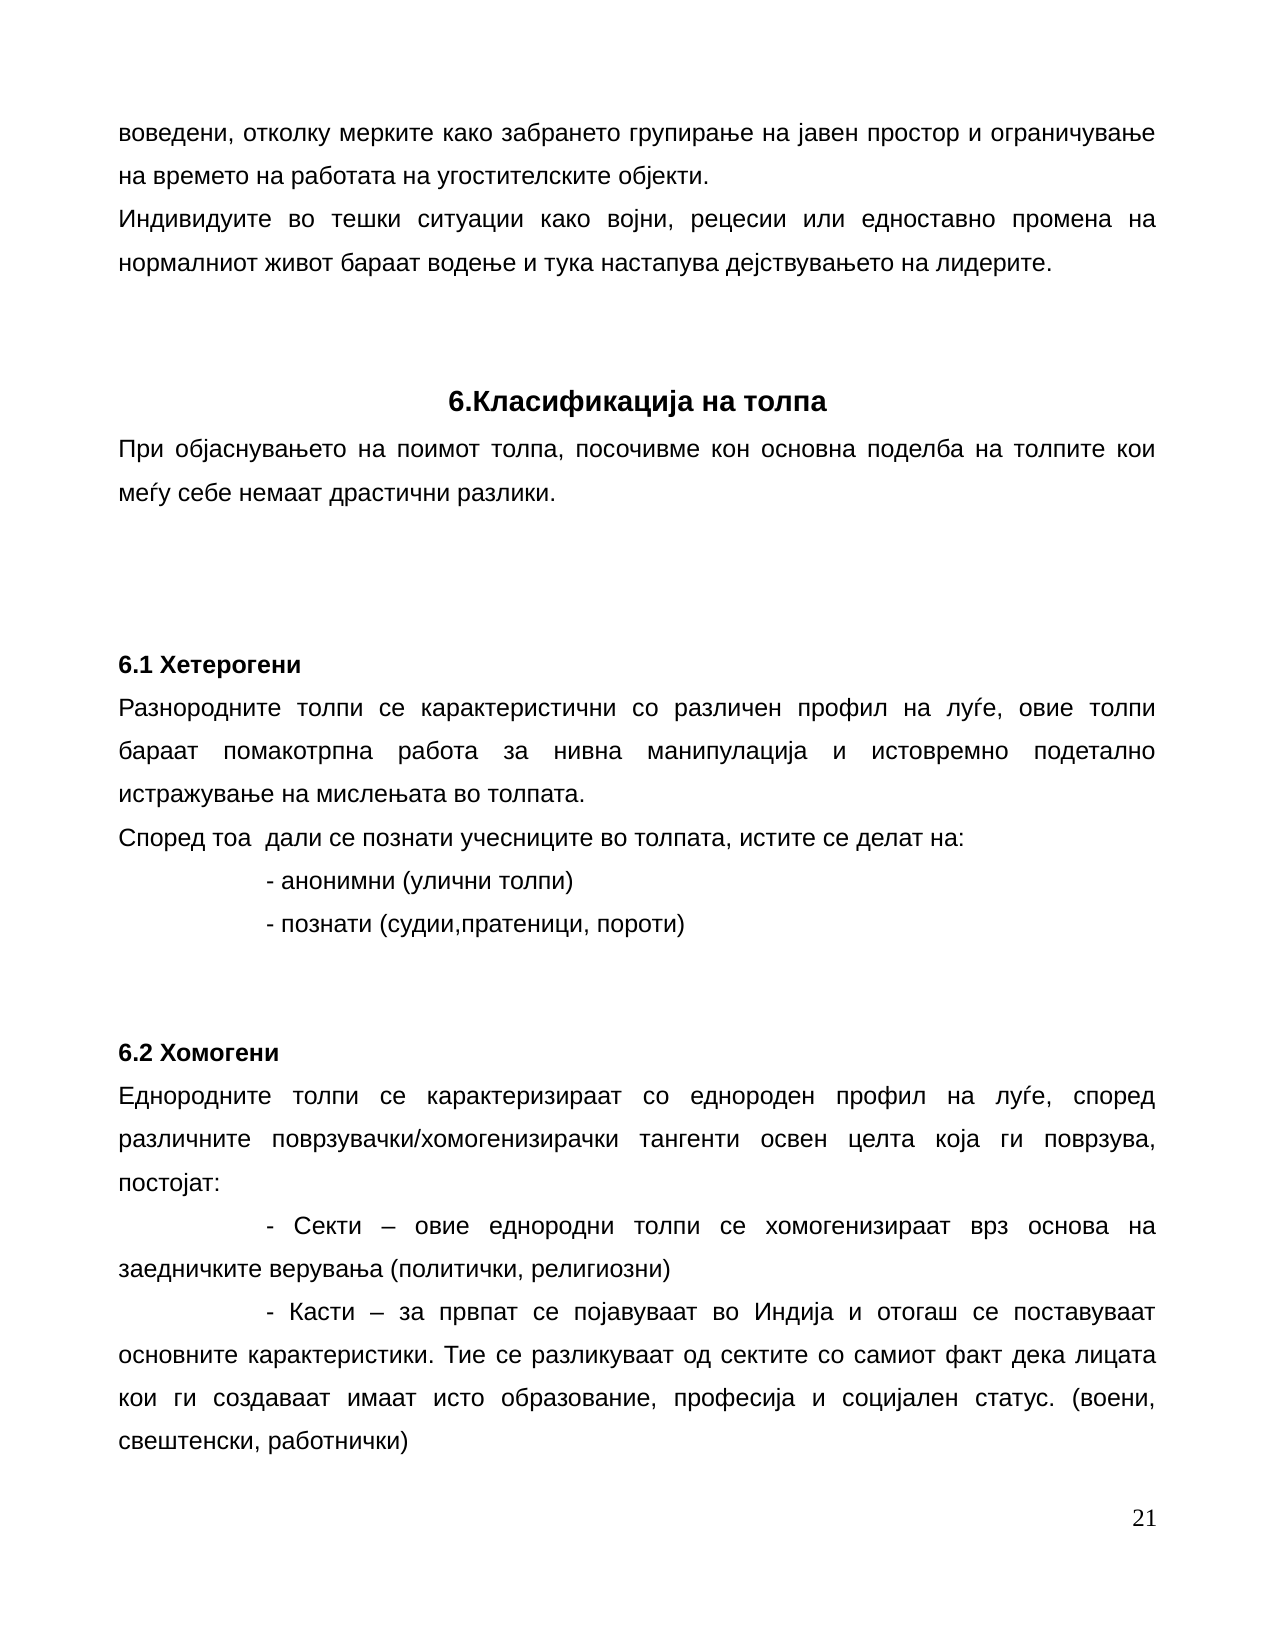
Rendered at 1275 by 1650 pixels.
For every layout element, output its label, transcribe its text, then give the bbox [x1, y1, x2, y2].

text 6.2 Хомогени [118, 1038, 1157, 1067]
text 6.Класификација на толпа [118, 384, 1157, 418]
text Разнородните толпи се карактеристични со различен профил на луѓе, овие толпи бараат помакотрпна работа за нивна манипулација и истовремно подетално истражување на мислењата во толпата. [118, 693, 1157, 808]
text - познати (судии,пратеници, пороти) [118, 909, 1157, 937]
text Индивидуите во тешки ситуации како војни, рецесии или едноставно промена на нормалниот живот бараат водење и тука настапува дејствувањето на лидерите. [118, 204, 1157, 276]
text Еднородните толпи се карактеризираат со еднороден профил на луѓе, според различните поврзувачки/хомогенизирачки тангенти освен целта која ги поврзува, постојат: [118, 1081, 1157, 1196]
text 6.1 Хетерогени [118, 650, 1157, 679]
text Според тоа дали се познати учесниците во толпата, истите се делат на: [118, 822, 1157, 851]
text - Секти – овие еднородни толпи се хомогенизираат врз основа на заедничките верувања (политички, религиозни) [118, 1211, 1157, 1282]
text - анонимни (улични толпи) [118, 866, 1157, 894]
text воведени, отколку мерките како забрането групирање на јавен простор и ограничување на времето на работата на угостителските објекти. [118, 118, 1157, 190]
text При објаснувањето на поимот толпа, посочивме кон основна поделба на толпите кои меѓу себе немаат драстични разлики. [118, 434, 1157, 506]
text - Касти – за првпат се појавуваат во Индија и отогаш се поставуваат основните карактеристики. Тие се разликуваат од сектите со самиот факт дека лицата кои ги создаваат имаат исто образование, професија и социјален статус. (воени, свештенски, работнички) [118, 1297, 1157, 1455]
